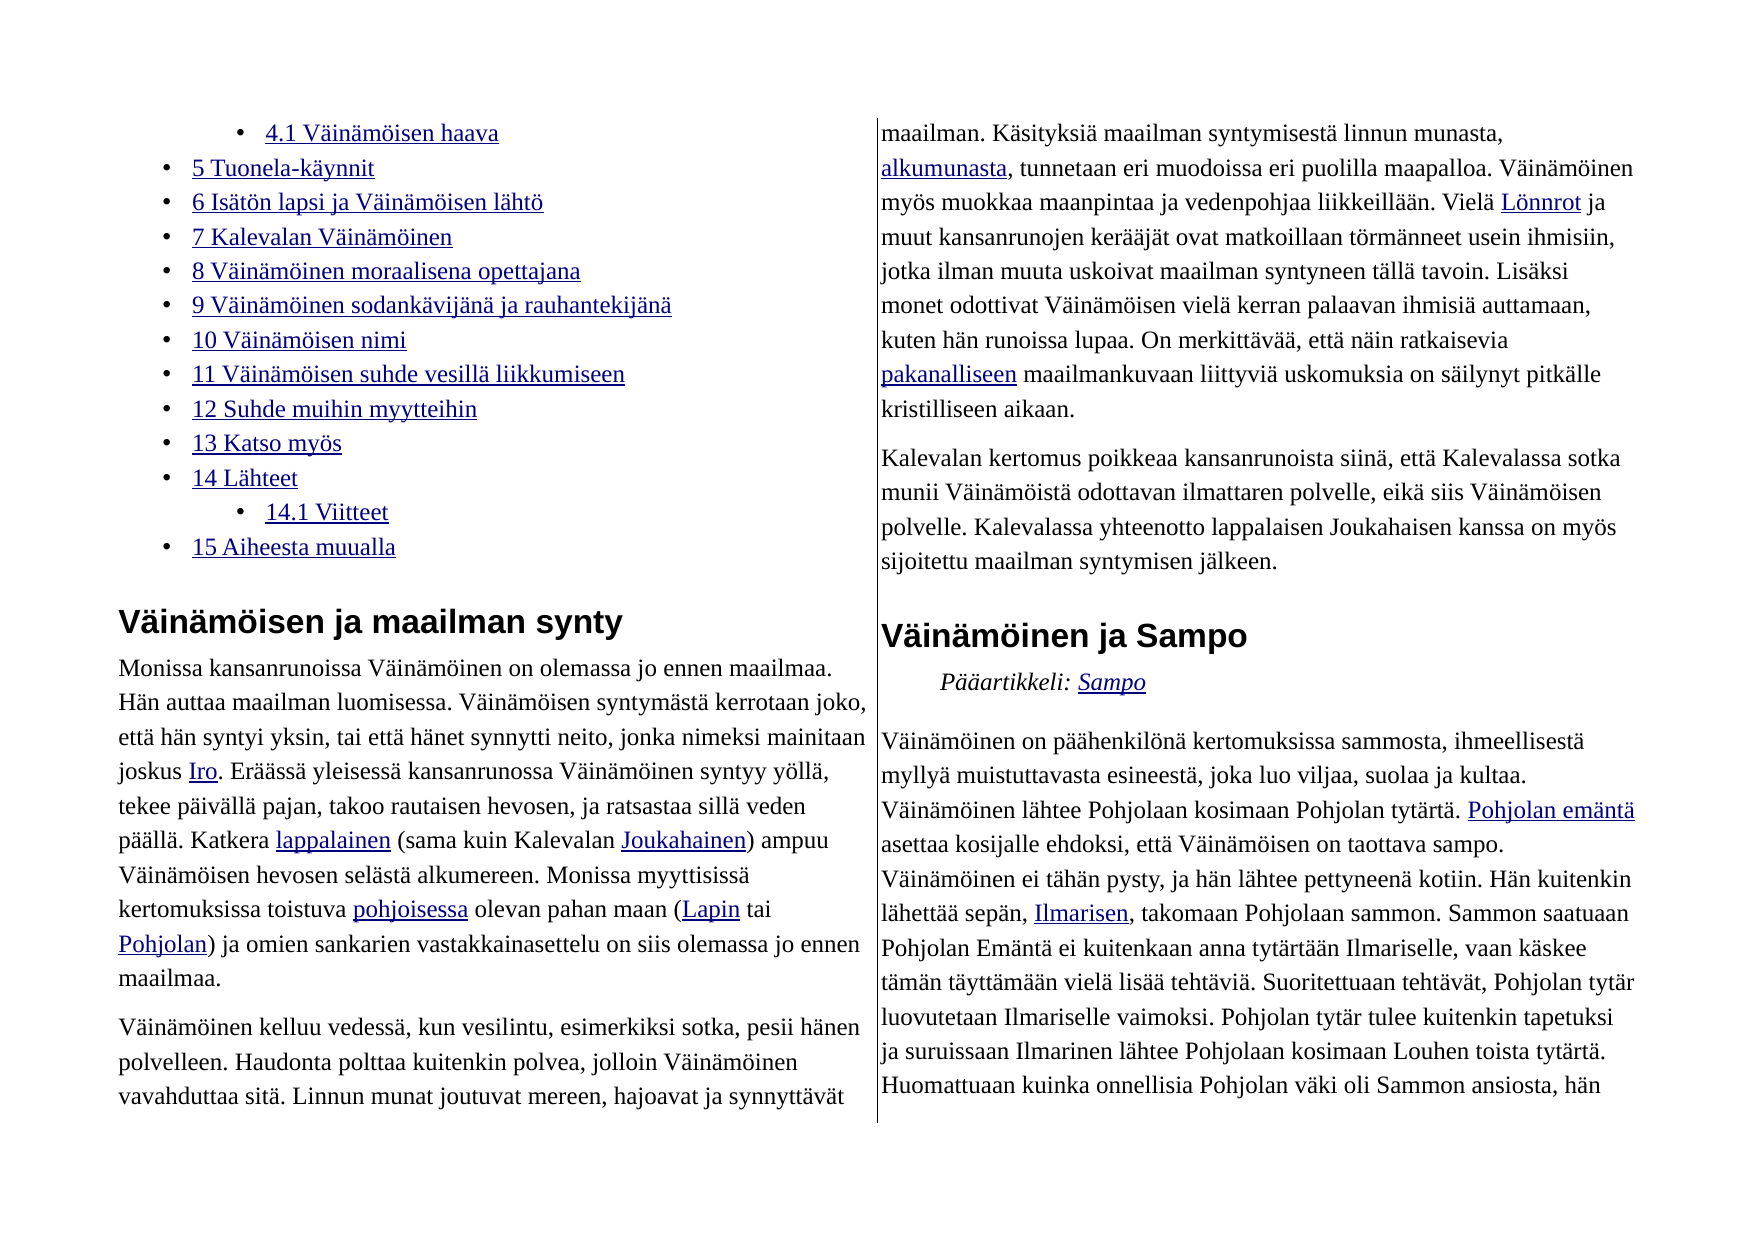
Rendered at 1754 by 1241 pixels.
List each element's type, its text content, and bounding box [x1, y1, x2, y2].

list 7 Kalevalan Väinämöinen [162, 222, 873, 250]
text Kalevalan kertomus poikkeaa kansanrunoista siinä, että Kalevalassa sotka munii Väinämöistä odottavan ilmattaren polvelle, eikä siis Väinämöisen polvelle. Kalevalassa yhteenotto lappalaisen Joukahaisen kanssa on myös sijoitettu maailman syntymisen jälkeen. [881, 443, 1636, 575]
list 14 Lähteet [162, 463, 873, 492]
list 11 Väinämöisen suhde vesillä liikkumiseen [162, 359, 873, 388]
text Väinämöinen kelluu vedessä, kun vesilintu, esimerkiksi sotka, pesii hänen polvelleen. Haudonta polttaa kuitenkin polvea, jolloin Väinämöinen vavahduttaa sitä. Linnun munat joutuvat mereen, hajoavat ja synnyttävät [118, 1012, 873, 1110]
text Väinämöinen on päähenkilönä kertomuksissa sammosta, ihmeellisestä myllyä muistuttavasta esineestä, joka luo viljaa, suolaa ja kultaa. Väinämöinen lähtee Pohjolaan kosimaan Pohjolan tytärtä. Pohjolan emäntä asettaa kosijalle ehdoksi, että Väinämöisen on taottava sampo. Väinämöinen ei tähän pysty, ja hän lähtee pettyneenä kotiin. Hän kuitenkin lähettää sepän, Ilmarisen, takomaan Pohjolaan sammon. Sammon saatuaan Pohjolan Emäntä ei kuitenkaan anna tytärtään Ilmariselle, vaan käskee tämän täyttämään vielä lisää tehtäviä. Suoritettuaan tehtävät, Pohjolan tytär luovutetaan Ilmariselle vaimoksi. Pohjolan tytär tulee kuitenkin tapetuksi ja suruissaan Ilmarinen lähtee Pohjolaan kosimaan Louhen toista tytärtä. Huomattuaan kuinka onnellisia Pohjolan väki oli Sammon ansiosta, hän [881, 726, 1636, 1099]
list 14.1 Viitteet [236, 497, 873, 526]
text maailman. Käsityksiä maailman syntymisestä linnun munasta, alkumunasta, tunnetaan eri muodoissa eri puolilla maapalloa. Väinämöinen myös muokkaa maanpintaa ja vedenpohjaa liikkeillään. Vielä Lönnrot ja muut kansanrunojen kerääjät ovat matkoillaan törmänneet usein ihmisiin, jotka ilman muuta uskoivat maailman syntyneen tällä tavoin. Lisäksi monet odottivat Väinämöisen vielä kerran palaavan ihmisiä auttamaan, kuten hän runoissa lupaa. On merkittävää, että näin ratkaisevia pakanalliseen maailmankuvaan liittyviä uskomuksia on säilynyt pitkälle kristilliseen aikaan. [881, 118, 1636, 423]
list 9 Väinämöinen sodankävijänä ja rauhantekijänä [162, 291, 873, 319]
text Monissa kansanrunoissa Väinämöinen on olemassa jo ennen maailmaa. Hän auttaa maailman luomisessa. Väinämöisen syntymästä kerrotaan joko, että hän syntyi yksin, tai että hänet synnytti neito, jonka nimeksi mainitaan joskus Iro. Eräässä yleisessä kansanrunossa Väinämöinen syntyy yöllä, tekee päivällä pajan, takoo rautaisen hevosen, ja ratsastaa sillä veden päällä. Katkera lappalainen (sama kuin Kalevalan Joukahainen) ampuu Väinämöisen hevosen selästä alkumereen. Monissa myyttisissä kertomuksissa toistuva pohjoisessa olevan pahan maan (Lapin tai Pohjolan) ja omien sankarien vastakkainasettelu on siis olemassa jo ennen maailmaa. [118, 653, 873, 992]
list 6 Isätön lapsi ja Väinämöisen lähtö [162, 187, 873, 216]
list 5 Tuonela-käynnit [162, 153, 873, 181]
list 13 Katso myös [162, 428, 873, 457]
list Pääartikkeli: Sampo [940, 667, 1636, 696]
subtitle Väinämöisen ja maailman synty [118, 602, 873, 640]
list 8 Väinämöinen moraalisena opettajana [162, 256, 873, 285]
list 10 Väinämöisen nimi [162, 325, 873, 354]
list 4.1 Väinämöisen haava [236, 118, 873, 147]
subtitle Väinämöinen ja Sampo [881, 616, 1636, 655]
list 15 Aiheesta muualla [162, 532, 873, 561]
list 12 Suhde muihin myytteihin [162, 394, 873, 423]
